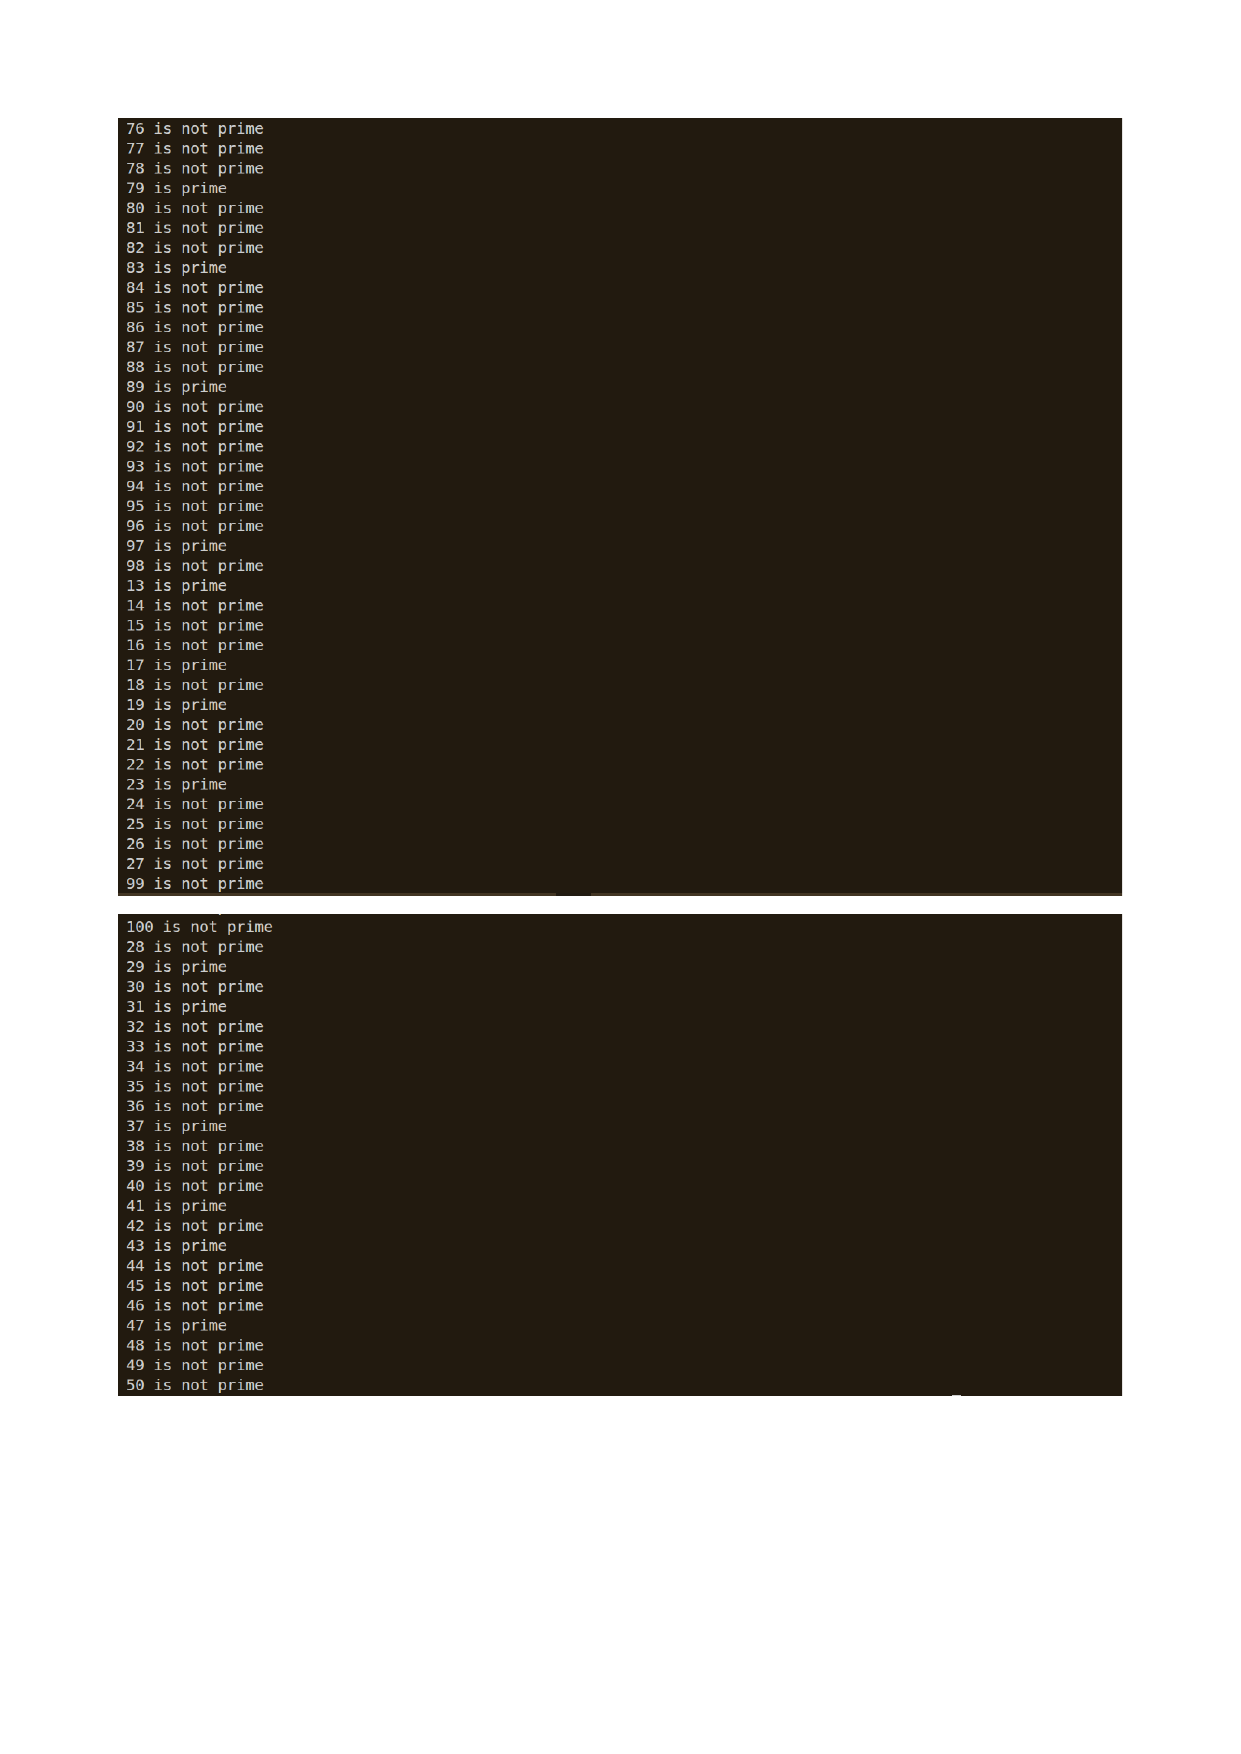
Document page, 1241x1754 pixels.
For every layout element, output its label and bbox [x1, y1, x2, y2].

picture [118, 914, 1123, 1396]
picture [118, 118, 1123, 896]
